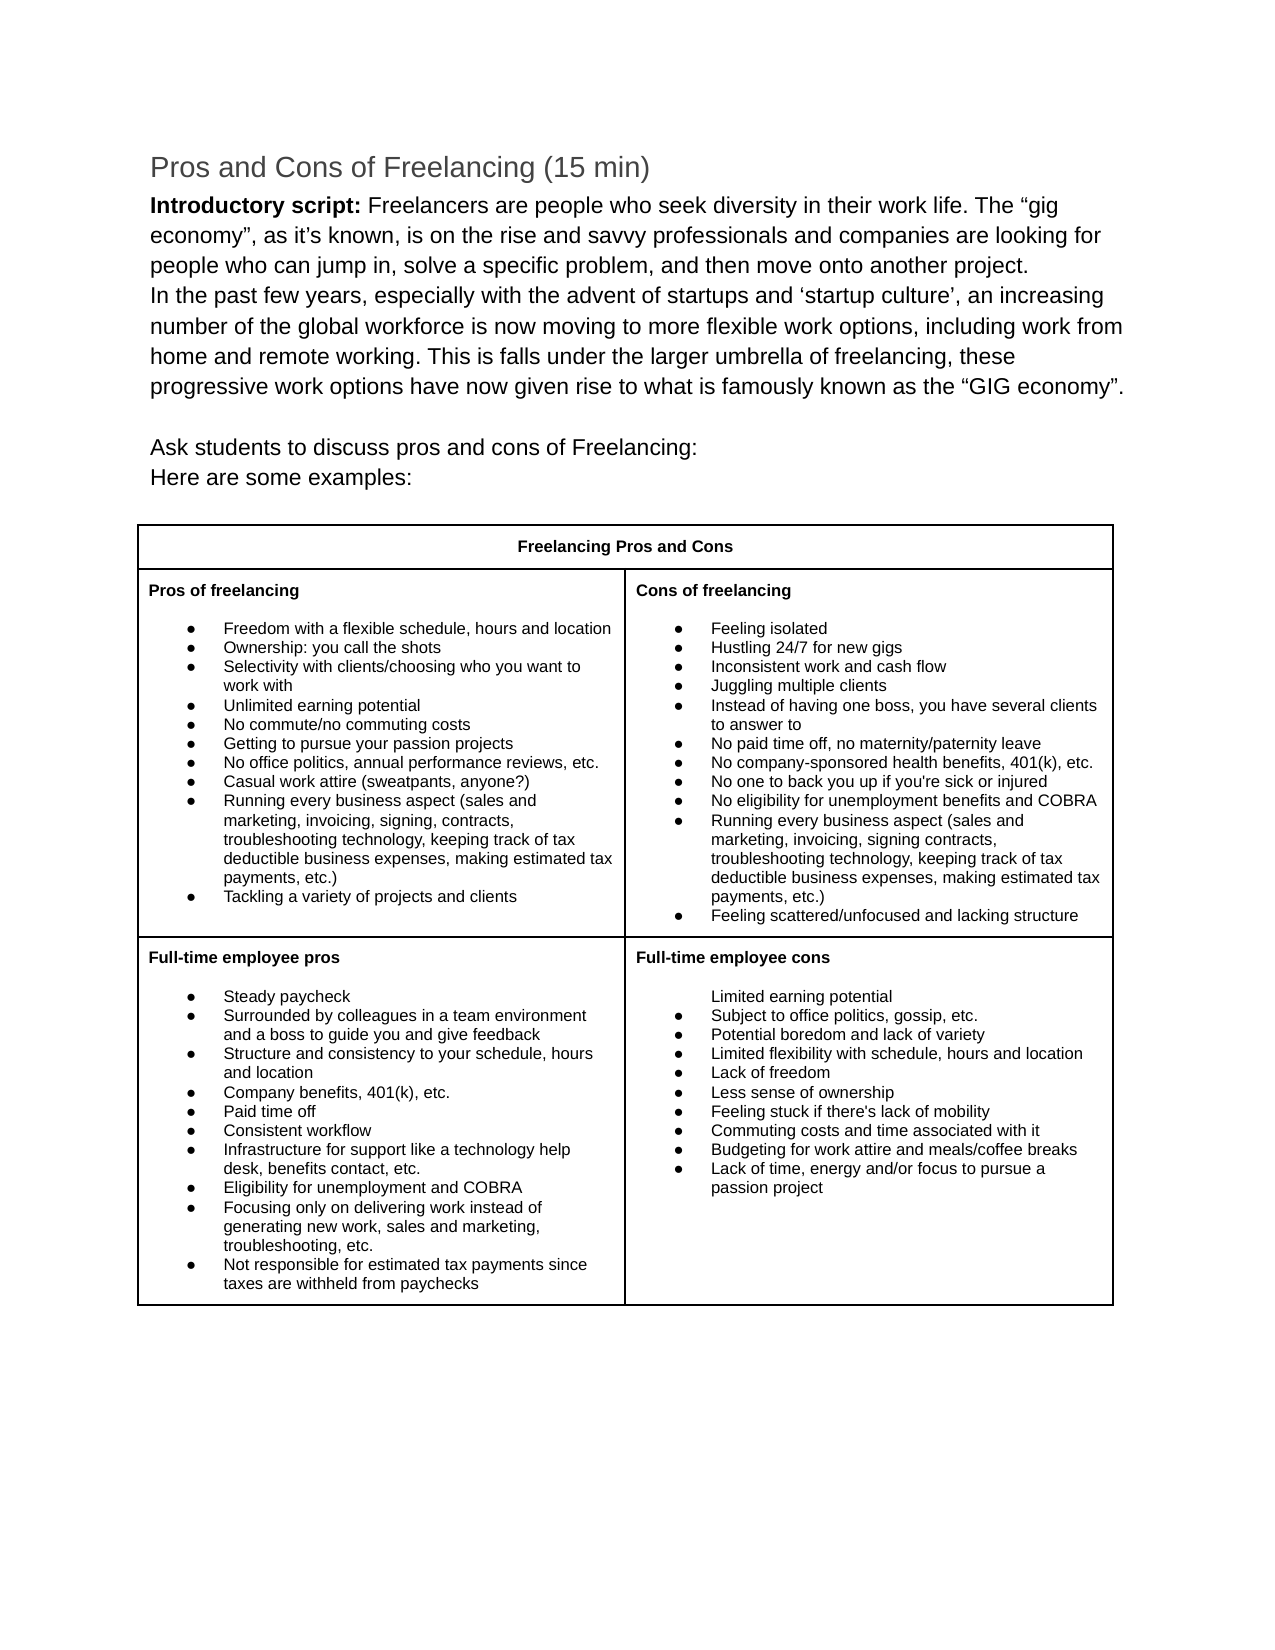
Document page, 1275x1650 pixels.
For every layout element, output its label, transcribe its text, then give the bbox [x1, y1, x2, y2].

text Here are some examples: [150, 464, 1125, 490]
table_cell Cons of freelancing Feeling isolated Hustling 24/7 for new gigs Inconsistent work and cash flow Juggling multiple clients Instead of having one boss, you have several clients to answer to No paid time off, no maternity/paternity leave No company-sponsored health benefits, 401(k), etc. No one to back you up if you're sick or injured No eligibility for unemployment benefits and COBRA Running every business aspect (sales and marketing, invoicing, signing contracts, troubleshooting technology, keeping track of tax deductible business expenses, making estimated tax payments, etc.) Feeling scattered/unfocused and lacking structure [626, 570, 1112, 936]
text Introductory script: Freelancers are people who seek diversity in their work life. The “gig economy”, as it’s known, is on the rise and savvy professionals and companies are looking for people who can jump in, solve a specific problem, and then move onto another project. [150, 192, 1125, 279]
table_cell Pros of freelancing Freedom with a flexible schedule, hours and location Ownership: you call the shots Selectivity with clients/choosing who you want to work with Unlimited earning potential No commute/no commuting costs Getting to pursue your passion projects No office politics, annual performance reviews, etc. Casual work attire (sweatpants, anyone?) Running every business aspect (sales and marketing, invoicing, signing, contracts, troubleshooting technology, keeping track of tax deductible business expenses, making estimated tax payments, etc.) Tackling a variety of projects and clients [139, 570, 624, 936]
table_cell Full-time employee pros Steady paycheck Surrounded by colleagues in a team environment and a boss to guide you and give feedback Structure and consistency to your schedule, hours and location Company benefits, 401(k), etc. Paid time off Consistent workflow Infrastructure for support like a technology help desk, benefits contact, etc. Eligibility for unemployment and COBRA Focusing only on delivering work instead of generating new work, sales and marketing, troubleshooting, etc. Not responsible for estimated tax payments since taxes are withheld from paychecks [139, 938, 624, 1304]
text In the past few years, especially with the advent of startups and ‘startup culture’, an increasing number of the global workforce is now moving to more flexible work options, including work from home and remote working. This is falls under the larger umbrella of freelancing, these progressive work options have now given rise to what is famously known as the “GIG economy”. [150, 282, 1125, 399]
subtitle Pros and Cons of Freelancing (15 min) [150, 150, 1125, 183]
text Ask students to discuss pros and cons of Freelancing: [150, 433, 1125, 460]
table_cell Full-time employee cons Limited earning potential Subject to office politics, gossip, etc. Potential boredom and lack of variety Limited flexibility with schedule, hours and location Lack of freedom Less sense of ownership Feeling stuck if there's lack of mobility Commuting costs and time associated with it Budgeting for work attire and meals/coffee breaks Lack of time, energy and/or focus to pursue a passion project [626, 938, 1112, 1304]
table_header Freelancing Pros and Cons [139, 526, 1112, 568]
